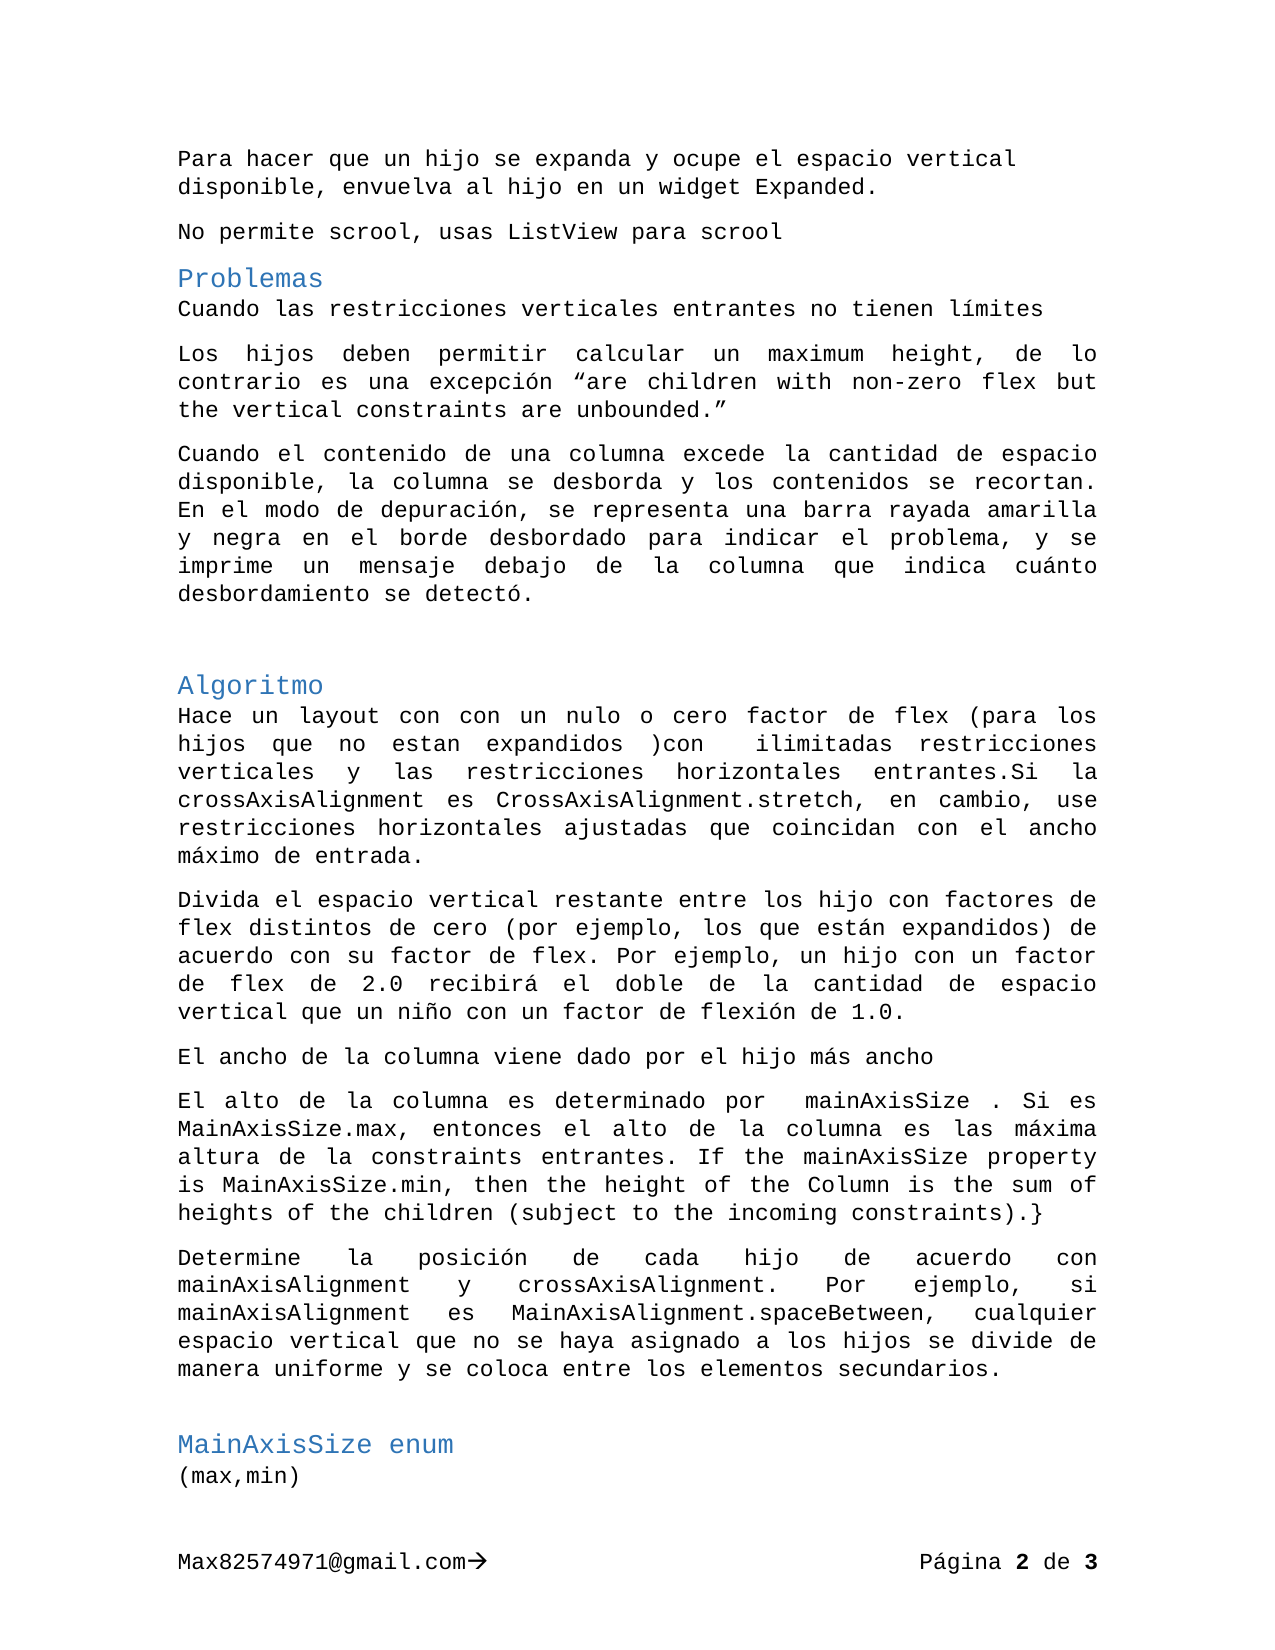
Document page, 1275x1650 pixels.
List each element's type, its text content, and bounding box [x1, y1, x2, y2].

text Hace un layout con con un nulo o cero factor de flex (para los hijos que no estan expandidos )con ilimitadas restricciones verticales y las restricciones horizontales entrantes.Si la crossAxisAlignment es CrossAxisAlignment.stretch, en cambio, use restricciones horizontales ajustadas que coincidan con el ancho máximo de entrada. [177, 705, 1098, 870]
subtitle Algoritmo [177, 672, 1098, 702]
text (max,min) [177, 1464, 1098, 1490]
text El ancho de la columna viene dado por el hijo más ancho [177, 1045, 1098, 1071]
text Cuando el contenido de una columna excede la cantidad de espacio disponible, la columna se desborda y los contenidos se recortan. En el modo de depuración, se representa una barra rayada amarilla y negra en el borde desbordado para indicar el problema, y se imprime un mensaje debajo de la columna que indica cuánto desbordamiento se detectó. [177, 443, 1098, 608]
text El alto de la columna es determinado por mainAxisSize . Si es MainAxisSize.max, entonces el alto de la columna es las máxima altura de la constraints entrantes. If the mainAxisSize property is MainAxisSize.min, then the height of the Column is the sum of heights of the children (subject to the incoming constraints).} [177, 1090, 1098, 1227]
subtitle Problemas [177, 265, 1098, 295]
text Cuando las restricciones verticales entrantes no tienen límites [177, 298, 1098, 324]
text Los hijos deben permitir calcular un maximum height, de lo contrario es una excepción “are children with non-zero flex but the vertical constraints are unbounded.” [177, 342, 1098, 424]
subtitle MainAxisSize enum [177, 1431, 1098, 1462]
text Determine la posición de cada hijo de acuerdo con mainAxisAlignment y crossAxisAlignment. Por ejemplo, si mainAxisAlignment es MainAxisAlignment.spaceBetween, cualquier espacio vertical que no se haya asignado a los hijos se divide de manera uniforme y se coloca entre los elementos secundarios. [177, 1246, 1098, 1383]
text Divida el espacio vertical restante entre los hijo con factores de flex distintos de cero (por ejemplo, los que están expandidos) de acuerdo con su factor de flex. Por ejemplo, un hijo con un factor de flex de 2.0 recibirá el doble de la cantidad de espacio vertical que un niño con un factor de flexión de 1.0. [177, 889, 1098, 1026]
text No permite scrool, usas ListView para scrool [177, 220, 1098, 246]
text Para hacer que un hijo se expanda y ocupe el espacio vertical disponible, envuelva al hijo en un widget Expanded. [177, 148, 1098, 201]
